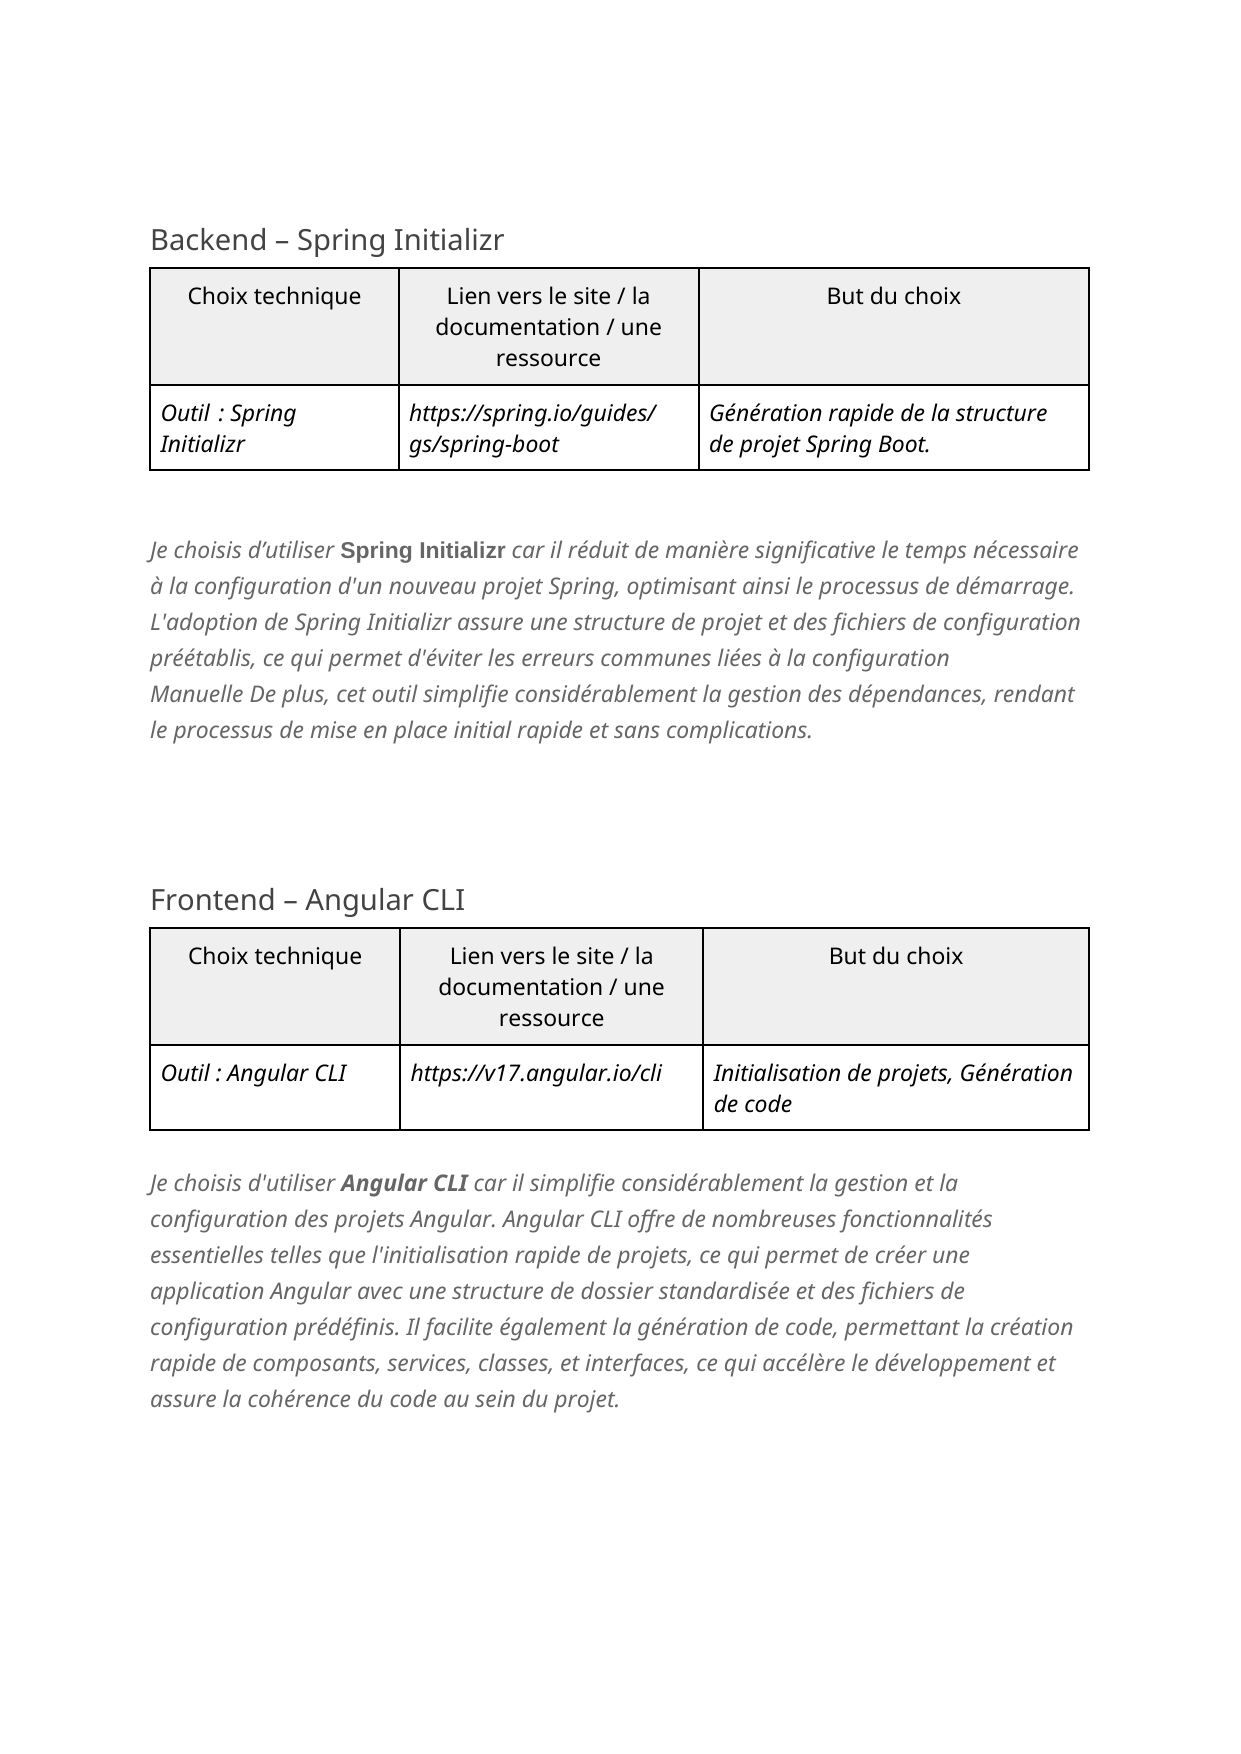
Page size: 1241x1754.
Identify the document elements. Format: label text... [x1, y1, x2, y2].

subtitle Backend – Spring Initializr [150, 219, 1090, 259]
table_header Choix technique [151, 929, 399, 1044]
table_header Lien vers le site / la documentation / une ressource [400, 269, 698, 384]
table_header Lien vers le site / la documentation / une ressource [401, 929, 702, 1044]
table_cell Outil : Spring Initializr [151, 386, 398, 469]
text Je choisis d’utiliser Spring Initializr car il réduit de manière significative le temps nécessaire à la configuration d'un nouveau projet Spring, optimisant ainsi le processus de démarrage. L'adoption de Spring Initializr assure une structure de projet et des fichiers de configuration préétablis, ce qui permet d'éviter les erreurs communes liées à la configuration [150, 534, 1090, 673]
text Je choisis d'utiliser Angular CLI car il simplifie considérablement la gestion et la configuration des projets Angular. Angular CLI offre de nombreuses fonctionnalités essentielles telles que l'initialisation rapide de projets, ce qui permet de créer une application Angular avec une structure de dossier standardisée et des fichiers de configuration prédéfinis. Il facilite également la génération de code, permettant la création rapide de composants, services, classes, et interfaces, ce qui accélère le développement et assure la cohérence du code au sein du projet. [150, 1131, 1090, 1414]
text Manuelle De plus, cet outil simplifie considérablement la gestion des dépendances, rendant le processus de mise en place initial rapide et sans complications. [150, 678, 1090, 745]
table_cell Outil : Angular CLI [151, 1046, 399, 1129]
table_cell https://spring.io/guides/gs/spring-boot [400, 386, 698, 469]
table_header But du choix [700, 269, 1088, 384]
table_cell https://v17.angular.io/cli [401, 1046, 702, 1129]
subtitle Frontend – Angular CLI [150, 879, 1090, 919]
table_cell Génération rapide de la structure de projet Spring Boot. [700, 386, 1088, 469]
table_header Choix technique [151, 269, 398, 384]
table_cell Initialisation de projets, Génération de code [704, 1046, 1088, 1129]
table_header But du choix [704, 929, 1088, 1044]
